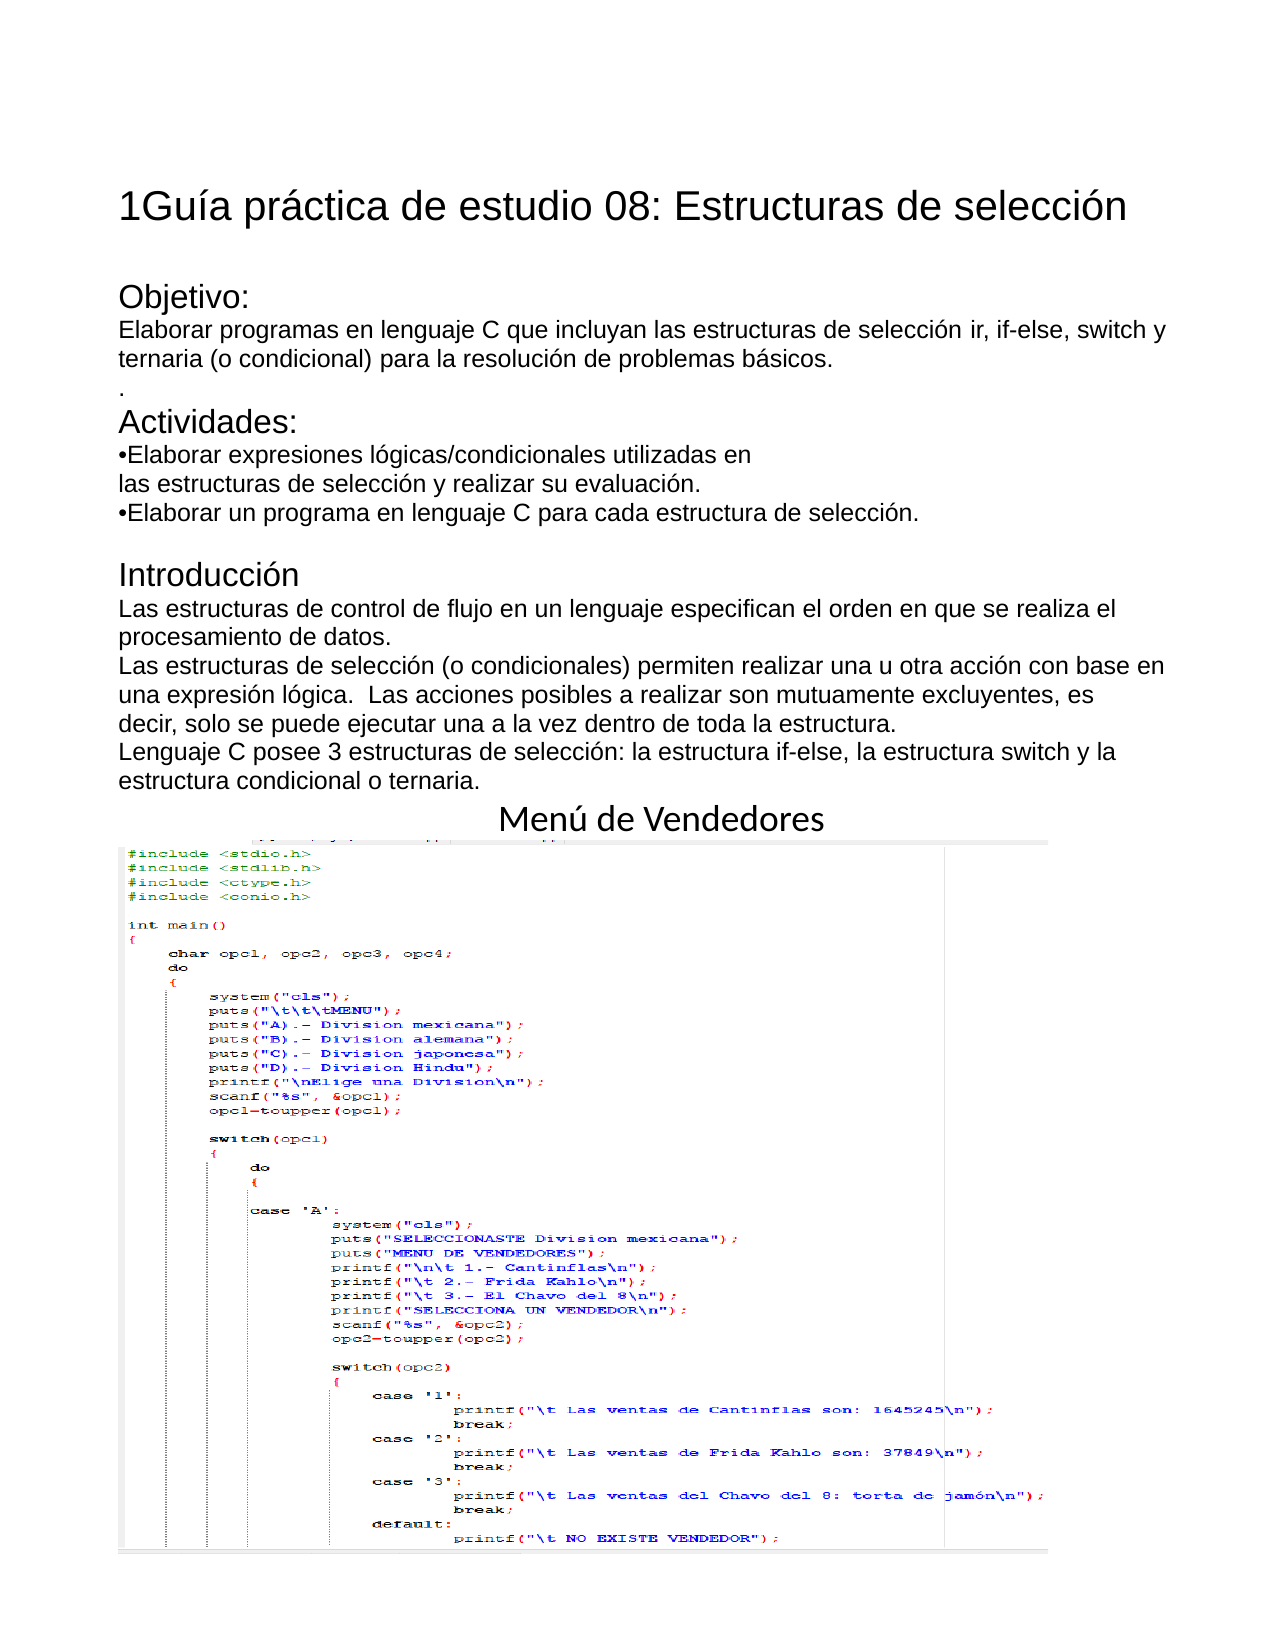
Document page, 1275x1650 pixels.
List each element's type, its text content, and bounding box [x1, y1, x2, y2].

text •Elaborar un programa en lenguaje C para cada estructura de selección. [118, 498, 1205, 526]
text decir, solo se puede ejecutar una a la vez dentro de toda la estructura. [118, 709, 1205, 737]
text Lenguaje C posee 3 estructuras de selección: la estructura if-else, la estructura switch y la [118, 737, 1205, 766]
text procesamiento de datos. [118, 622, 1205, 651]
text Objetivo: [118, 277, 1205, 316]
text Actividades: [118, 402, 1205, 440]
text . [118, 373, 1205, 402]
text Menú de Vendedores [118, 795, 1205, 841]
text las estructuras de selección y realizar su evaluación. [118, 469, 1205, 498]
text Las estructuras de selección (o condicionales) permiten realizar una u otra acción con base en una expresión lógica. Las acciones posibles a realizar son mutuamente excluyentes, es [118, 651, 1205, 709]
text Elaborar programas en lenguaje C que incluyan las estructuras de selección ir, if-else, switch y ternaria (o condicional) para la resolución de problemas básicos. [118, 316, 1205, 373]
text Introducción [118, 555, 1205, 594]
text estructura condicional o ternaria. [118, 766, 1205, 795]
text Las estructuras de control de flujo en un lenguaje especifican el orden en que se realiza el [118, 594, 1205, 622]
text •Elaborar expresiones lógicas/condicionales utilizadas en [118, 440, 1205, 469]
text 1Guía práctica de estudio 08: Estructuras de selección [118, 181, 1205, 229]
